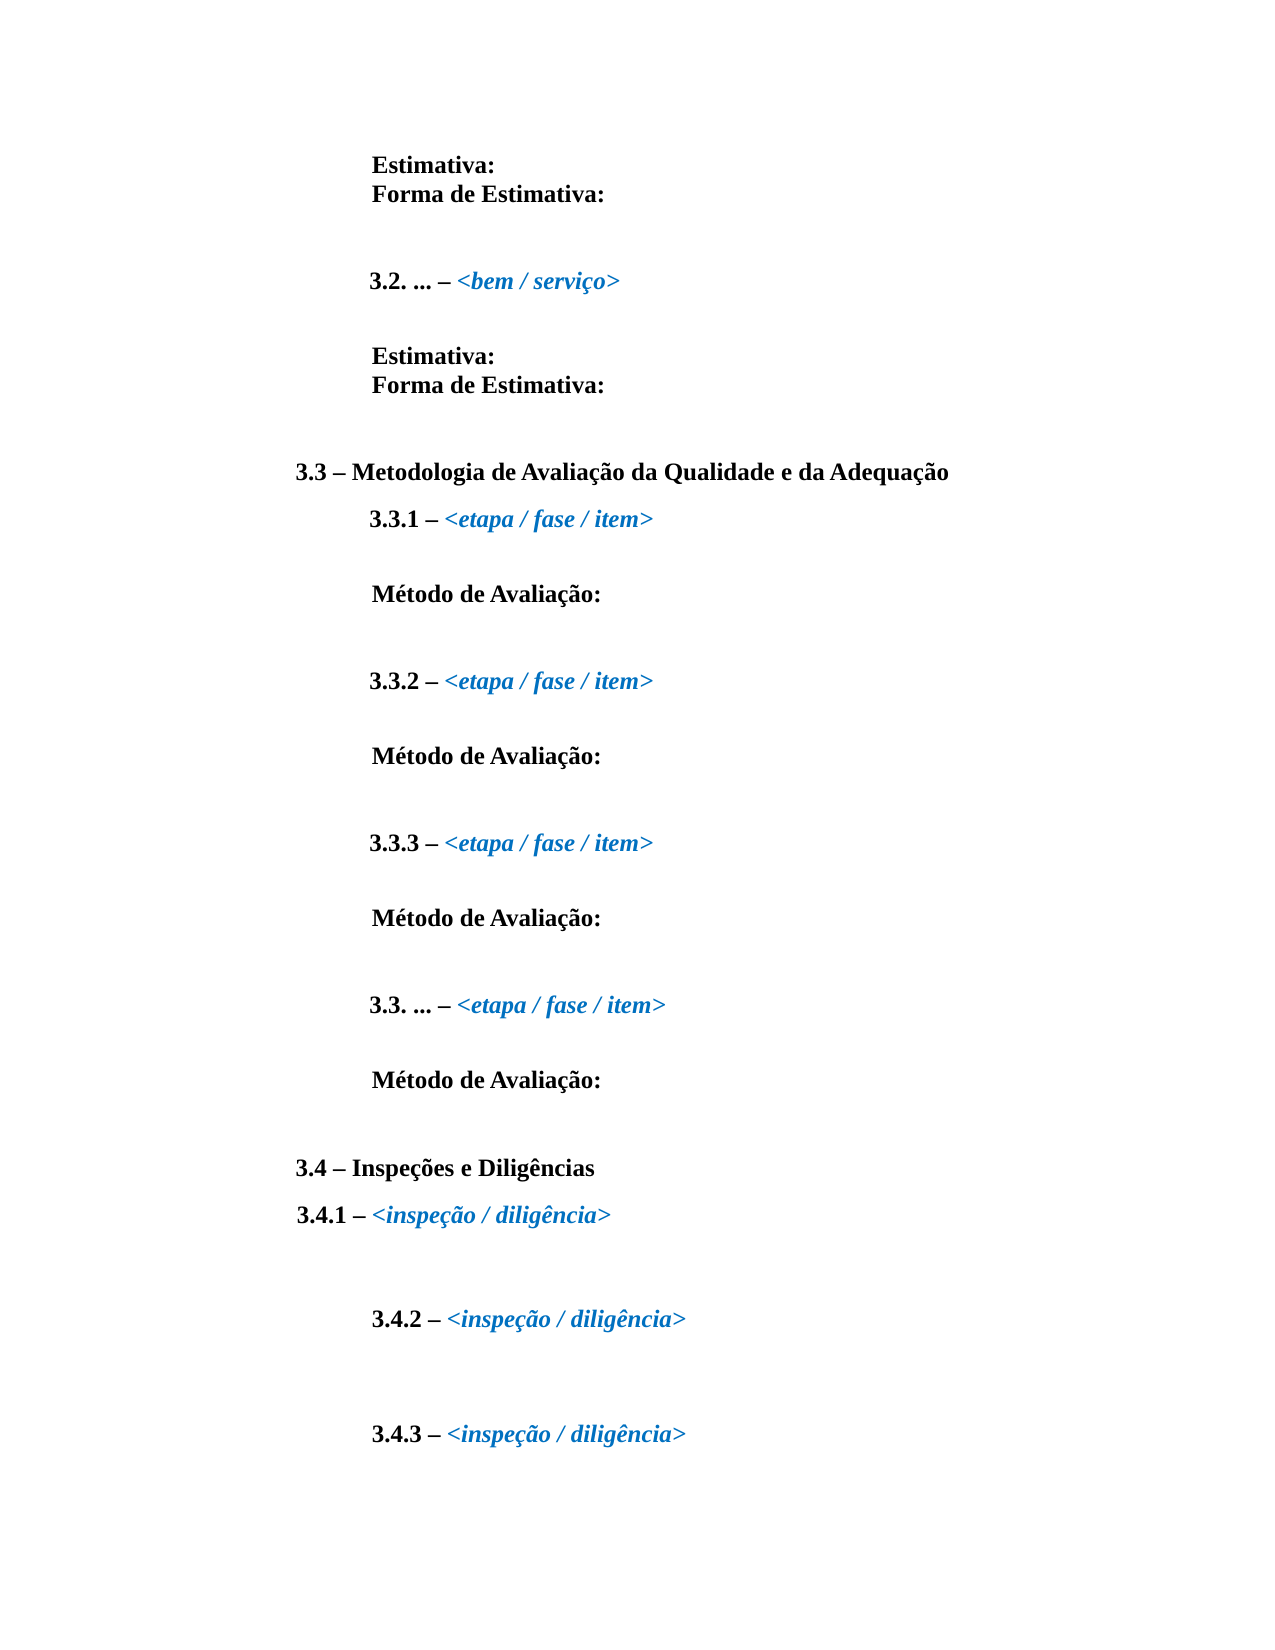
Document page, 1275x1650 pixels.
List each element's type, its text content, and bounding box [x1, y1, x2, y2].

text Método de Avaliação: [222, 1066, 1125, 1094]
text 3.3. ... – <etapa / fase / item> [222, 990, 1125, 1019]
text 3.3.3 – <etapa / fase / item> [222, 827, 1125, 857]
text 3.3.2 – <etapa / fase / item> [222, 665, 1125, 695]
text 3.2. ... – <bem / serviço> [222, 265, 1125, 294]
text 3.4.3 – <inspeção / diligência> [222, 1419, 1125, 1447]
text Método de Avaliação: [222, 579, 1125, 608]
text Método de Avaliação: [222, 903, 1125, 932]
text Estimativa: [222, 341, 1125, 370]
text Estimativa: [222, 150, 1125, 179]
text 3.4 – Inspeções e Diligências [222, 1152, 1125, 1181]
text 3.4.1 – <inspeção / diligência> [222, 1199, 1125, 1228]
text Forma de Estimativa: [222, 370, 1125, 398]
text Forma de Estimativa: [222, 179, 1125, 207]
text Método de Avaliação: [222, 741, 1125, 770]
text 3.4.2 – <inspeção / diligência> [222, 1304, 1125, 1332]
text 3.3.1 – <etapa / fase / item> [222, 503, 1125, 533]
text 3.3 – Metodologia de Avaliação da Qualidade e da Adequação [222, 456, 1125, 485]
